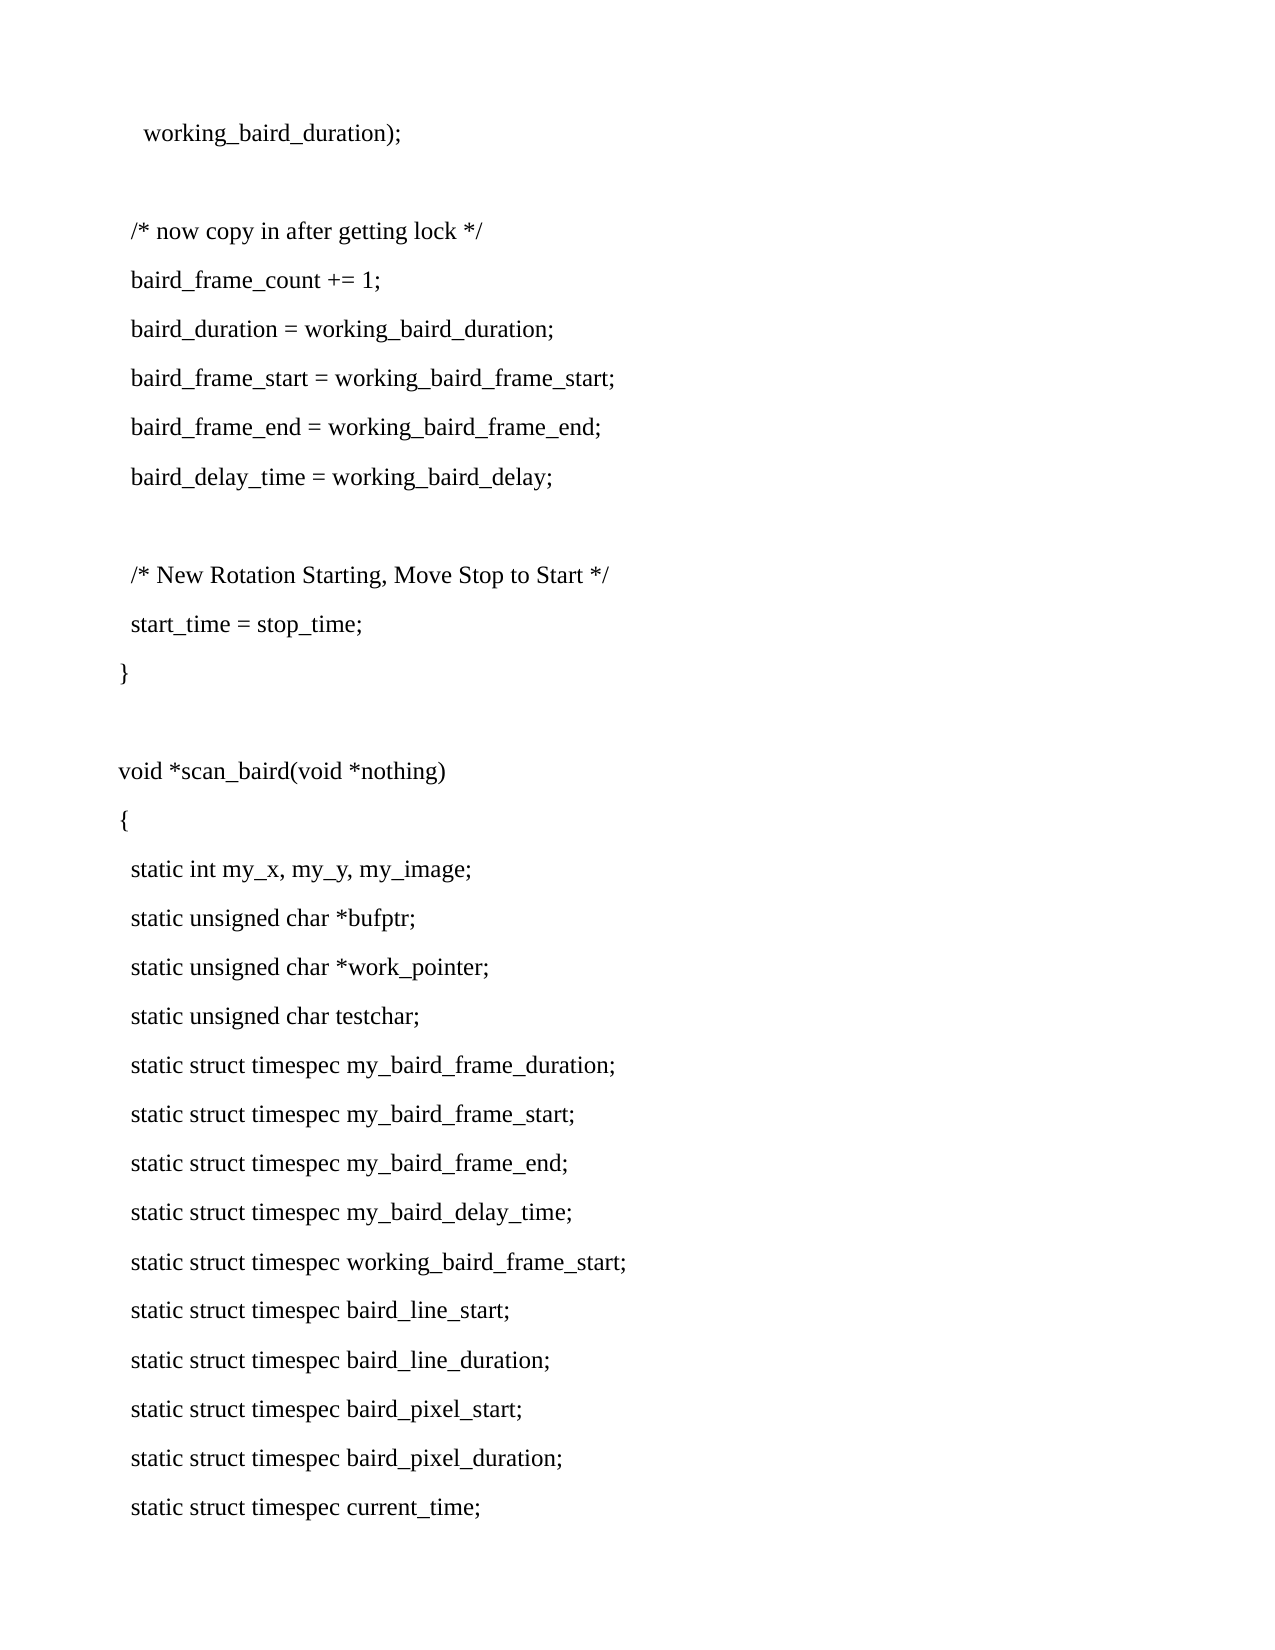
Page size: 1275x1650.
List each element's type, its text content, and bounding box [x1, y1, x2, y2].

text static struct timespec my_baird_frame_end; [118, 1148, 1157, 1177]
text static struct timespec baird_pixel_duration; [118, 1443, 1157, 1472]
text static struct timespec working_baird_frame_start; [118, 1247, 1157, 1275]
text { [118, 805, 1157, 834]
text working_baird_duration); [118, 118, 1157, 147]
text static struct timespec baird_line_start; [118, 1296, 1157, 1324]
text start_time = stop_time; [118, 609, 1157, 637]
text /* now copy in after getting lock */ [118, 216, 1157, 245]
text baird_duration = working_baird_duration; [118, 314, 1157, 343]
text baird_frame_count += 1; [118, 265, 1157, 294]
text baird_frame_end = working_baird_frame_end; [118, 412, 1157, 441]
text static struct timespec my_baird_frame_duration; [118, 1050, 1157, 1079]
text static struct timespec my_baird_delay_time; [118, 1197, 1157, 1226]
text static int my_x, my_y, my_image; [118, 854, 1157, 883]
text baird_frame_start = working_baird_frame_start; [118, 363, 1157, 392]
text static unsigned char testchar; [118, 1001, 1157, 1030]
text void *scan_baird(void *nothing) [118, 756, 1157, 785]
text baird_delay_time = working_baird_delay; [118, 462, 1157, 490]
text static struct timespec current_time; [118, 1492, 1157, 1521]
text static struct timespec baird_line_duration; [118, 1345, 1157, 1373]
text /* New Rotation Starting, Move Stop to Start */ [118, 560, 1157, 588]
text } [118, 658, 1157, 687]
text static struct timespec my_baird_frame_start; [118, 1099, 1157, 1128]
text static unsigned char *work_pointer; [118, 952, 1157, 981]
text static struct timespec baird_pixel_start; [118, 1394, 1157, 1422]
text static unsigned char *bufptr; [118, 903, 1157, 932]
